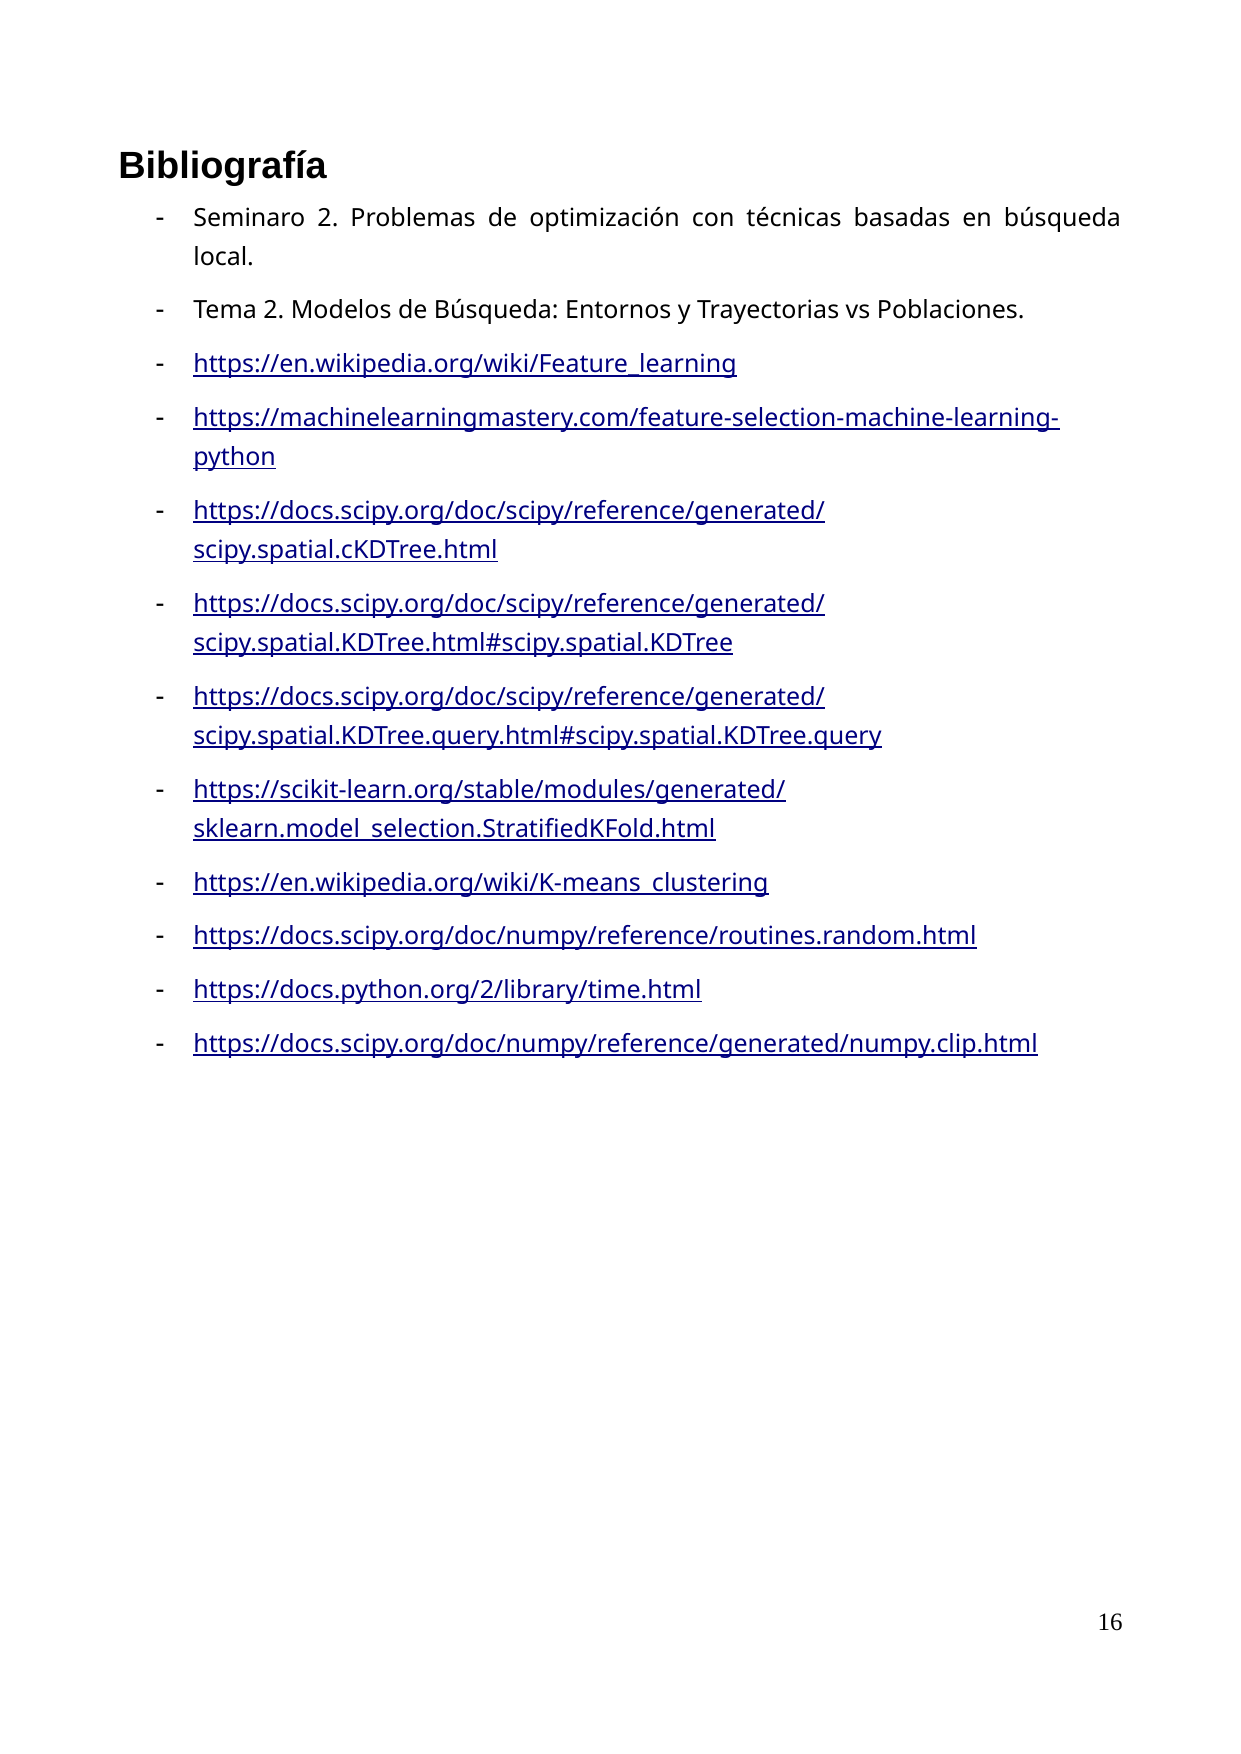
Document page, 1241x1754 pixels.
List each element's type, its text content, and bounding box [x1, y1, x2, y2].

subtitle Bibliografía [118, 143, 1122, 187]
list https://docs.scipy.org/doc/numpy/reference/routines.random.html [156, 918, 1122, 952]
list https://scikit-learn.org/stable/modules/generated/sklearn.model_selection.StratifiedKFold.html [156, 771, 1122, 844]
list https://docs.scipy.org/doc/scipy/reference/generated/scipy.spatial.KDTree.html#scipy.spatial.KDTree [156, 586, 1122, 659]
list Seminaro 2. Problemas de optimización con técnicas basadas en búsqueda local. [156, 199, 1122, 272]
list https://en.wikipedia.org/wiki/Feature_learning [156, 346, 1122, 380]
list https://docs.scipy.org/doc/scipy/reference/generated/scipy.spatial.cKDTree.html [156, 493, 1122, 566]
list https://docs.python.org/2/library/time.html [156, 972, 1122, 1006]
list https://docs.scipy.org/doc/numpy/reference/generated/numpy.clip.html [156, 1026, 1122, 1059]
list Tema 2. Modelos de Búsqueda: Entornos y Trayectorias vs Poblaciones. [156, 292, 1122, 326]
list https://machinelearningmastery.com/feature-selection-machine-learning-python [156, 400, 1122, 473]
list https://en.wikipedia.org/wiki/K-means_clustering [156, 864, 1122, 898]
list https://docs.scipy.org/doc/scipy/reference/generated/scipy.spatial.KDTree.query.html#scipy.spatial.KDTree.query [156, 678, 1122, 752]
